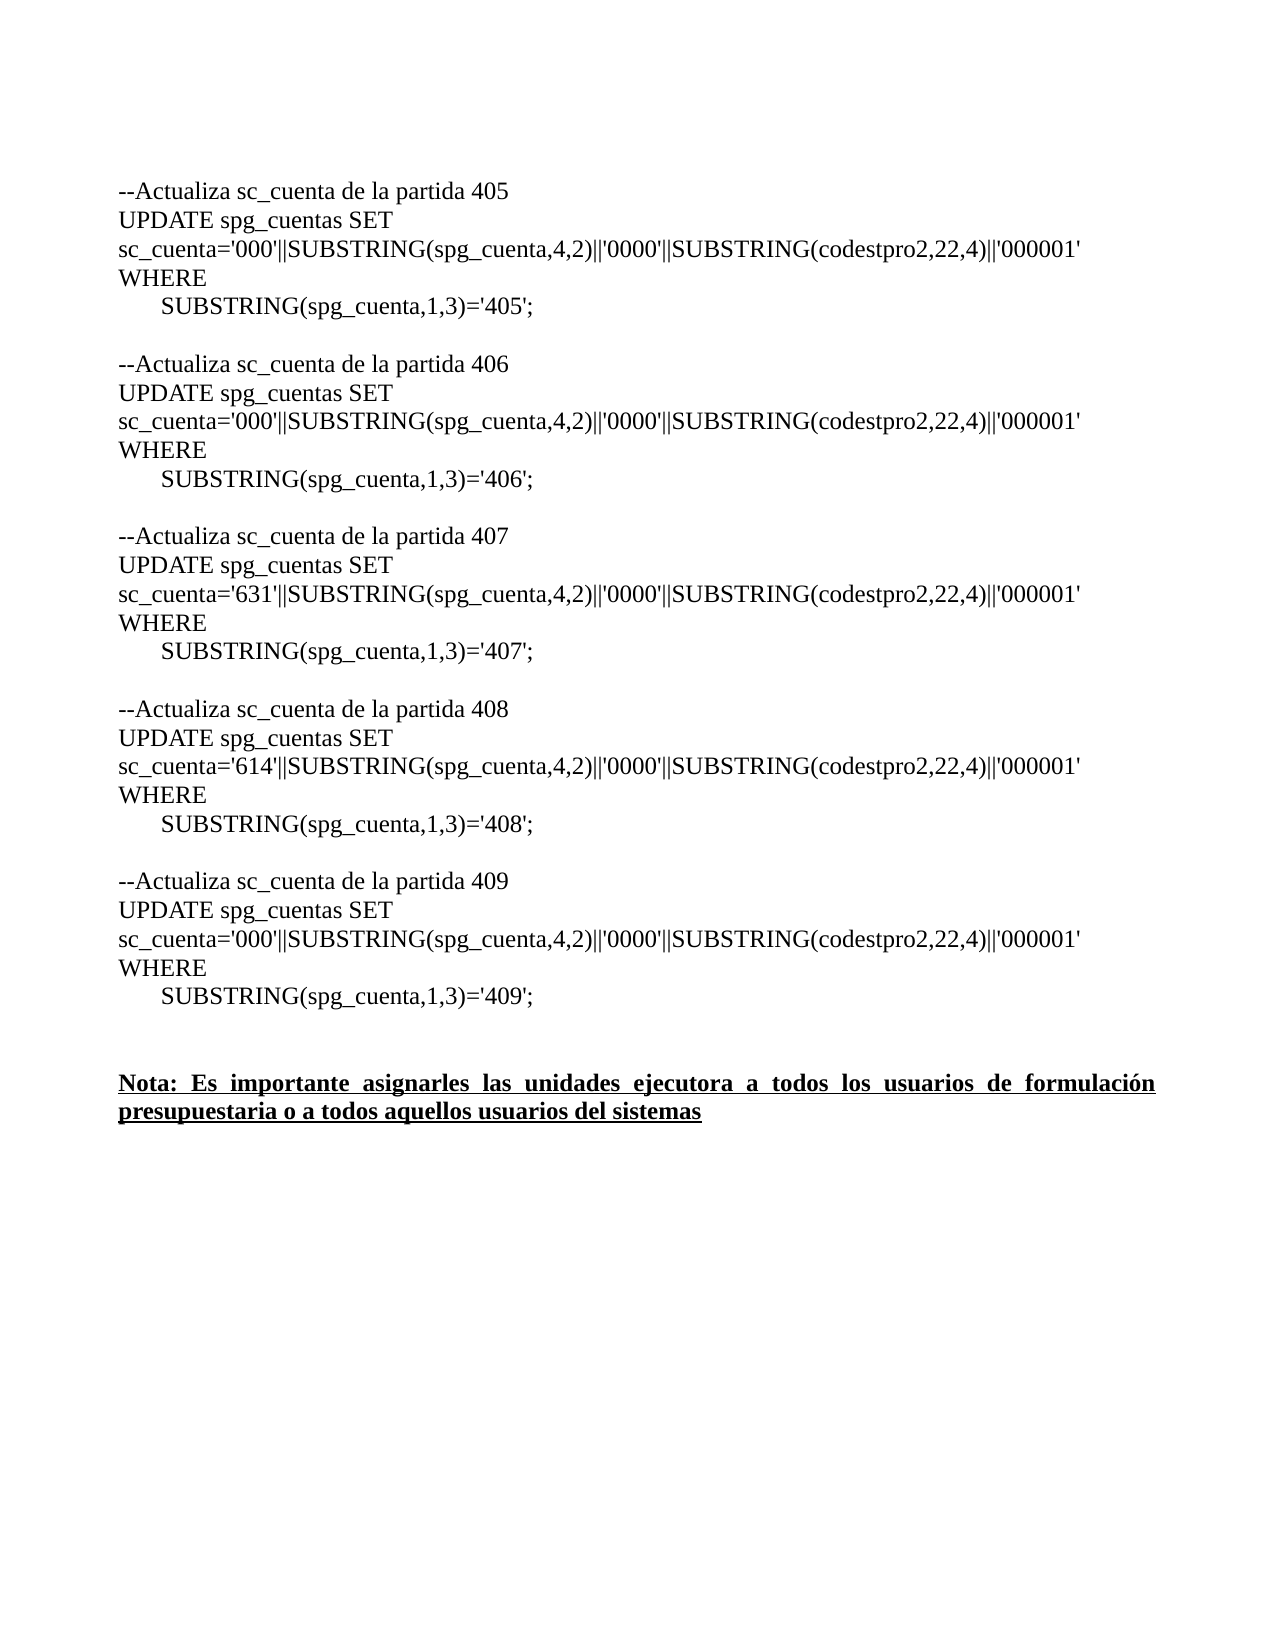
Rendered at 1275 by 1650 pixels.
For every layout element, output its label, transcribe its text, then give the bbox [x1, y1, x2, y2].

text --Actualiza sc_cuenta de la partida 405 [118, 176, 1157, 205]
text UPDATE spg_cuentas SET [118, 205, 1157, 234]
text UPDATE spg_cuentas SET [118, 723, 1157, 751]
text WHERE [118, 608, 1157, 636]
text --Actualiza sc_cuenta de la partida 407 [118, 521, 1157, 550]
text SUBSTRING(spg_cuenta,1,3)='409'; [118, 981, 1157, 1010]
text sc_cuenta='000'||SUBSTRING(spg_cuenta,4,2)||'0000'||SUBSTRING(codestpro2,22,4)||'000001' [118, 406, 1157, 435]
text SUBSTRING(spg_cuenta,1,3)='405'; [118, 291, 1157, 320]
text sc_cuenta='631'||SUBSTRING(spg_cuenta,4,2)||'0000'||SUBSTRING(codestpro2,22,4)||'000001' [118, 579, 1157, 608]
text SUBSTRING(spg_cuenta,1,3)='406'; [118, 464, 1157, 493]
text WHERE [118, 263, 1157, 291]
text WHERE [118, 953, 1157, 981]
text UPDATE spg_cuentas SET [118, 550, 1157, 579]
text --Actualiza sc_cuenta de la partida 409 [118, 866, 1157, 895]
text Nota: Es importante asignarles las unidades ejecutora a todos los usuarios de formulación presupuestaria o a todos aquellos usuarios del sistemas [118, 1068, 1157, 1125]
text sc_cuenta='000'||SUBSTRING(spg_cuenta,4,2)||'0000'||SUBSTRING(codestpro2,22,4)||'000001' [118, 924, 1157, 953]
text sc_cuenta='000'||SUBSTRING(spg_cuenta,4,2)||'0000'||SUBSTRING(codestpro2,22,4)||'000001' [118, 234, 1157, 263]
text --Actualiza sc_cuenta de la partida 406 [118, 349, 1157, 378]
text SUBSTRING(spg_cuenta,1,3)='407'; [118, 636, 1157, 665]
text sc_cuenta='614'||SUBSTRING(spg_cuenta,4,2)||'0000'||SUBSTRING(codestpro2,22,4)||'000001' [118, 751, 1157, 780]
text --Actualiza sc_cuenta de la partida 408 [118, 694, 1157, 723]
text SUBSTRING(spg_cuenta,1,3)='408'; [118, 809, 1157, 838]
text WHERE [118, 435, 1157, 464]
text UPDATE spg_cuentas SET [118, 378, 1157, 406]
text WHERE [118, 780, 1157, 809]
text UPDATE spg_cuentas SET [118, 895, 1157, 924]
